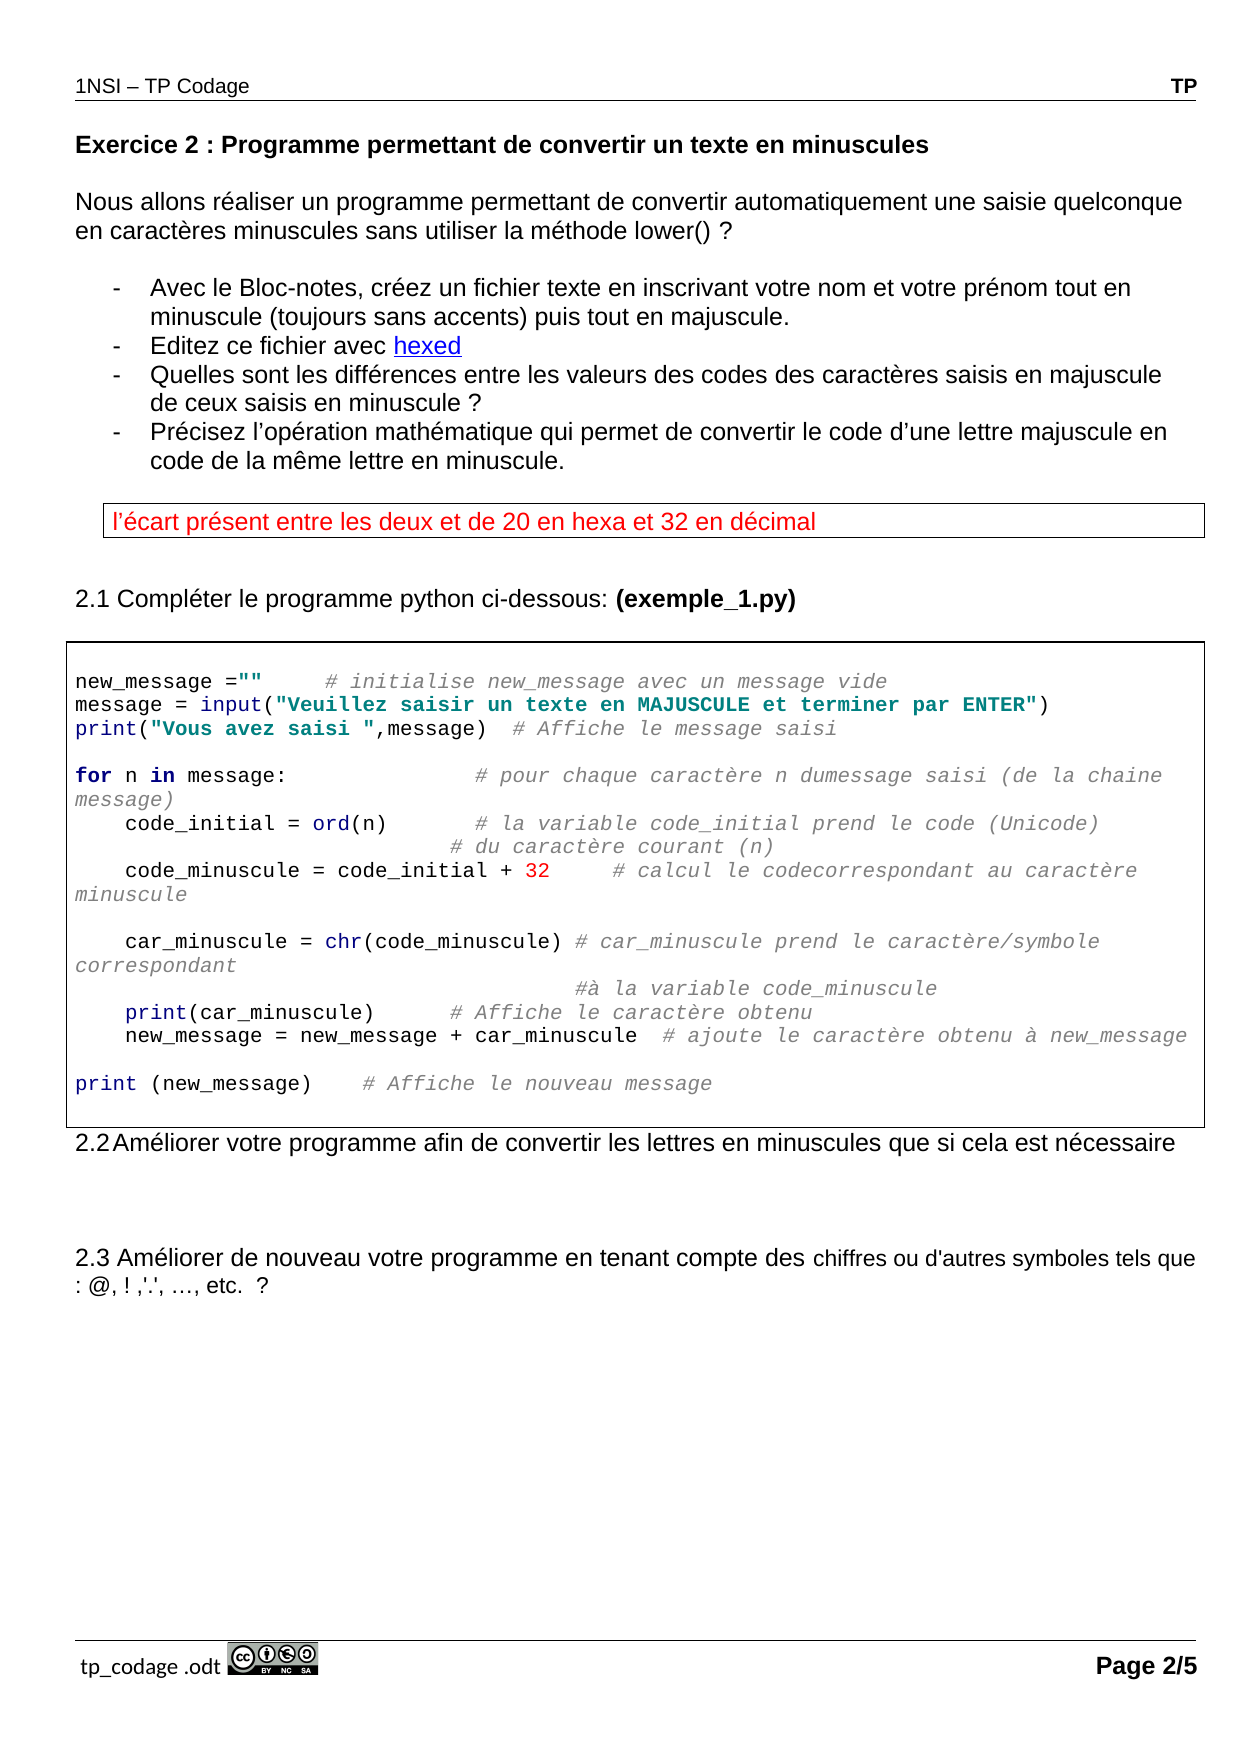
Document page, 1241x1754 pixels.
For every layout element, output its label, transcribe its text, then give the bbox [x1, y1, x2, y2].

picture [227, 1642, 319, 1675]
text Exercice 2 : Programme permettant de convertir un texte en minuscules [75, 129, 1196, 158]
text l’écart présent entre les deux et de 20 en hexa et 32 en décimal [104, 504, 1204, 537]
text 2.1 Compléter le programme python ci-dessous: (exemple_1.py) [75, 584, 1196, 613]
list Améliorer votre programme afin de convertir les lettres en minuscules que si cela est nécessaire [75, 1128, 1196, 1157]
text Nous allons réaliser un programme permettant de convertir automatiquement une saisie quelconque en caractères minuscules sans utiliser la méthode lower() ? [75, 187, 1196, 244]
text 2.3 Améliorer de nouveau votre programme en tenant compte des chiffres ou d'autres symboles tels que : @, ! ,'.', …, etc. ? [75, 1243, 1196, 1298]
list Précisez l’opération mathématique qui permet de convertir le code d’une lettre majuscule en code de la même lettre en minuscule. [112, 417, 1196, 474]
list Avec le Bloc-notes, créez un fichier texte en inscrivant votre nom et votre prénom tout en minuscule (toujours sans accents) puis tout en majuscule. [112, 273, 1196, 331]
list Quelles sont les différences entre les valeurs des codes des caractères saisis en majuscule de ceux saisis en minuscule ? [112, 359, 1196, 417]
text new_message ="" # initialise new_message avec un message vide message = input("Veuillez saisir un texte en MAJUSCULE et terminer par ENTER") print("Vous avez saisi ",message) # Affiche le message saisi for n in message: # pour chaque caractère n dumessage saisi (de la chaine message) code_initial = ord(n) # la variable code_initial prend le code (Unicode) # du caractère courant (n) code_minuscule = code_initial + 32 # calcul le codecorrespondant au caractère minuscule car_minuscule = chr(code_minuscule) # car_minuscule prend le caractère/symbole correspondant #à la variable code_minuscule print(car_minuscule) # Affiche le caractère obtenu new_message = new_message + car_minuscule # ajoute le caractère obtenu à new_message print (new_message) # Affiche le nouveau message [75, 671, 1196, 1096]
list Editez ce fichier avec hexed [112, 331, 1196, 359]
